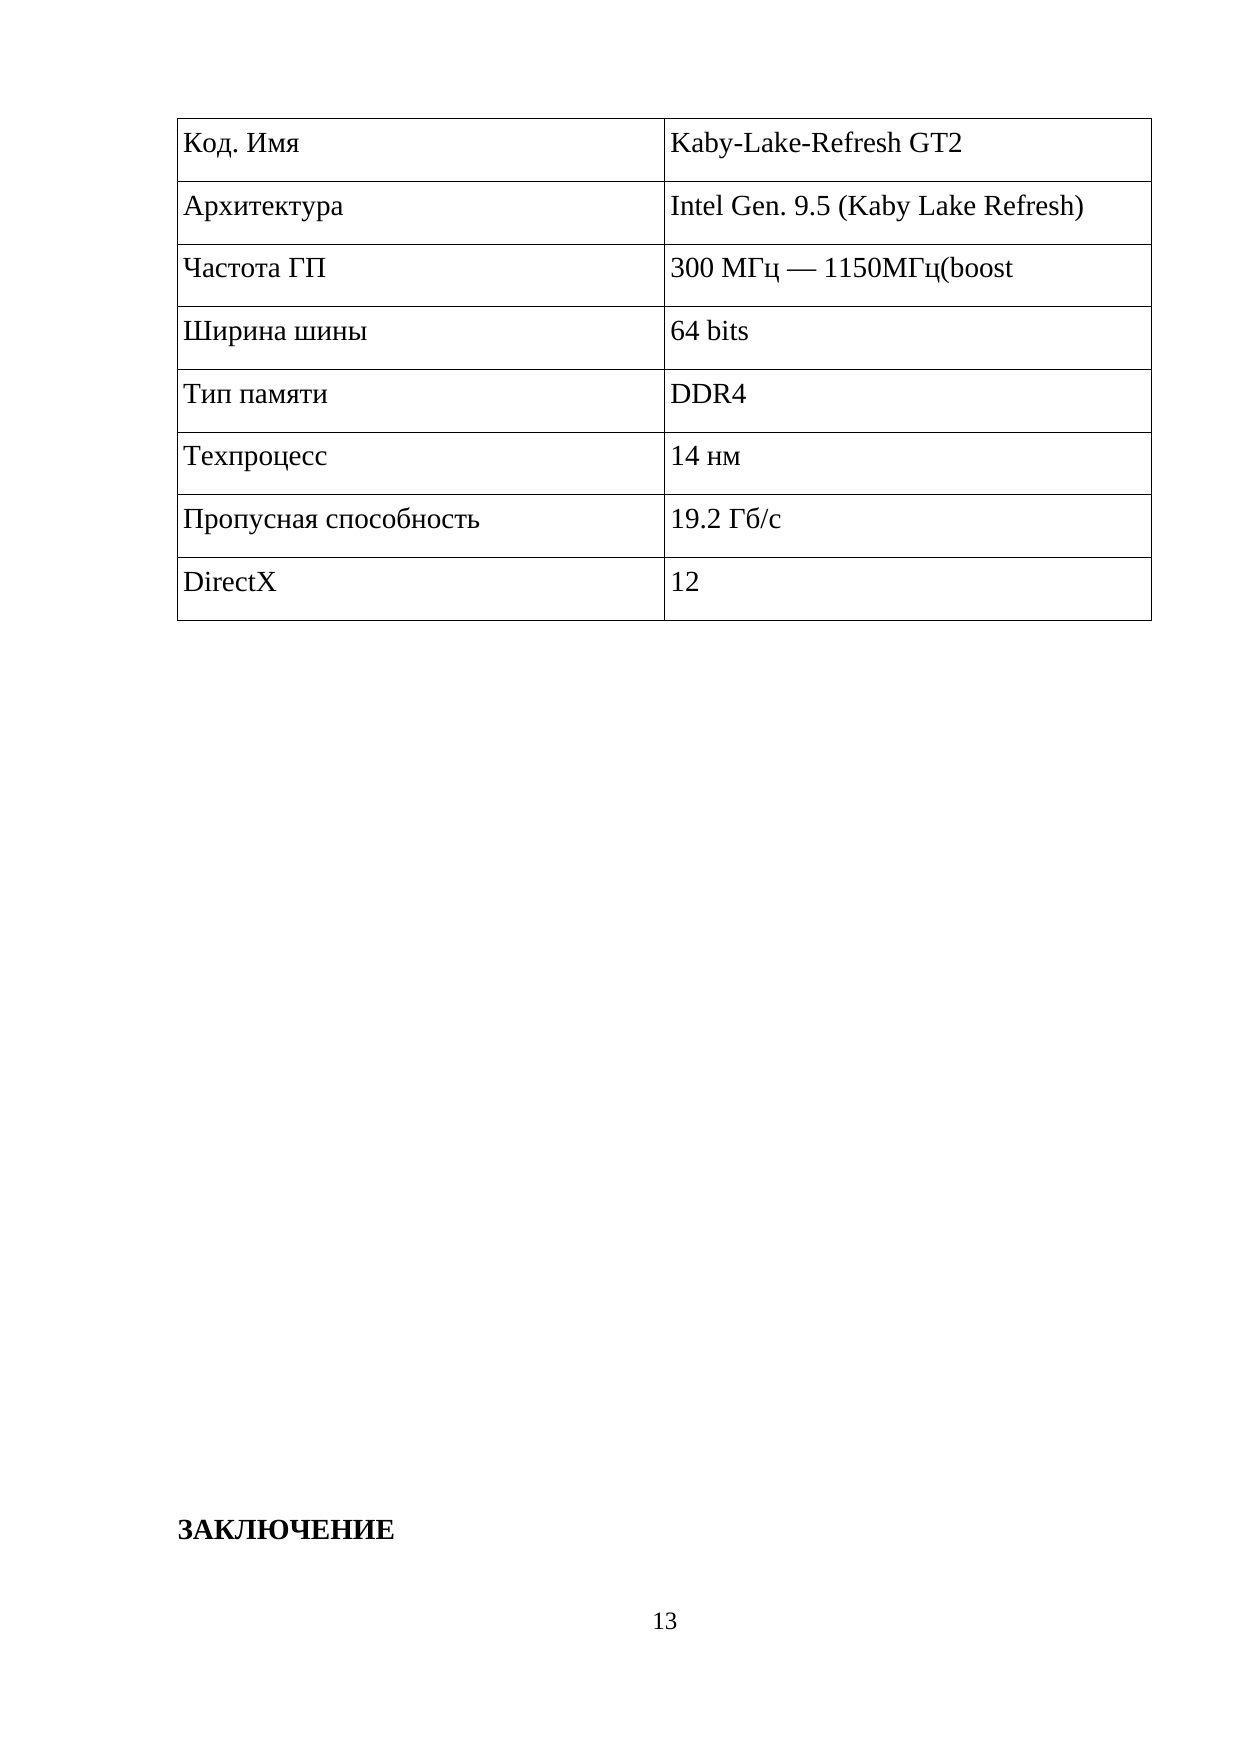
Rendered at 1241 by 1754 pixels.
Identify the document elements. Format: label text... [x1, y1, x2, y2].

table_cell Архитектура [178, 182, 664, 243]
table_cell DirectX [178, 558, 664, 620]
table_cell 19.2 Гб/с [665, 495, 1151, 557]
table_cell 14 нм [665, 433, 1151, 494]
table_cell 64 bits [665, 307, 1151, 369]
table_cell Частота ГП [178, 245, 664, 306]
table_cell Ширина шины [178, 307, 664, 369]
table_cell Техпроцесс [178, 433, 664, 494]
table_cell Intel Gen. 9.5 (Kaby Lake Refresh) [665, 182, 1151, 243]
table_cell 300 МГц — 1150МГц(boost [665, 245, 1151, 306]
table_cell Пропусная способность [178, 495, 664, 557]
table_header Код. Имя [178, 119, 664, 181]
table_cell 12 [665, 558, 1151, 620]
text ЗАКЛЮЧЕНИЕ [177, 1512, 1152, 1546]
table_cell Тип памяти [178, 370, 664, 432]
table_cell DDR4 [665, 370, 1151, 432]
table_header Kaby-Lake-Refresh GT2 [665, 119, 1151, 181]
